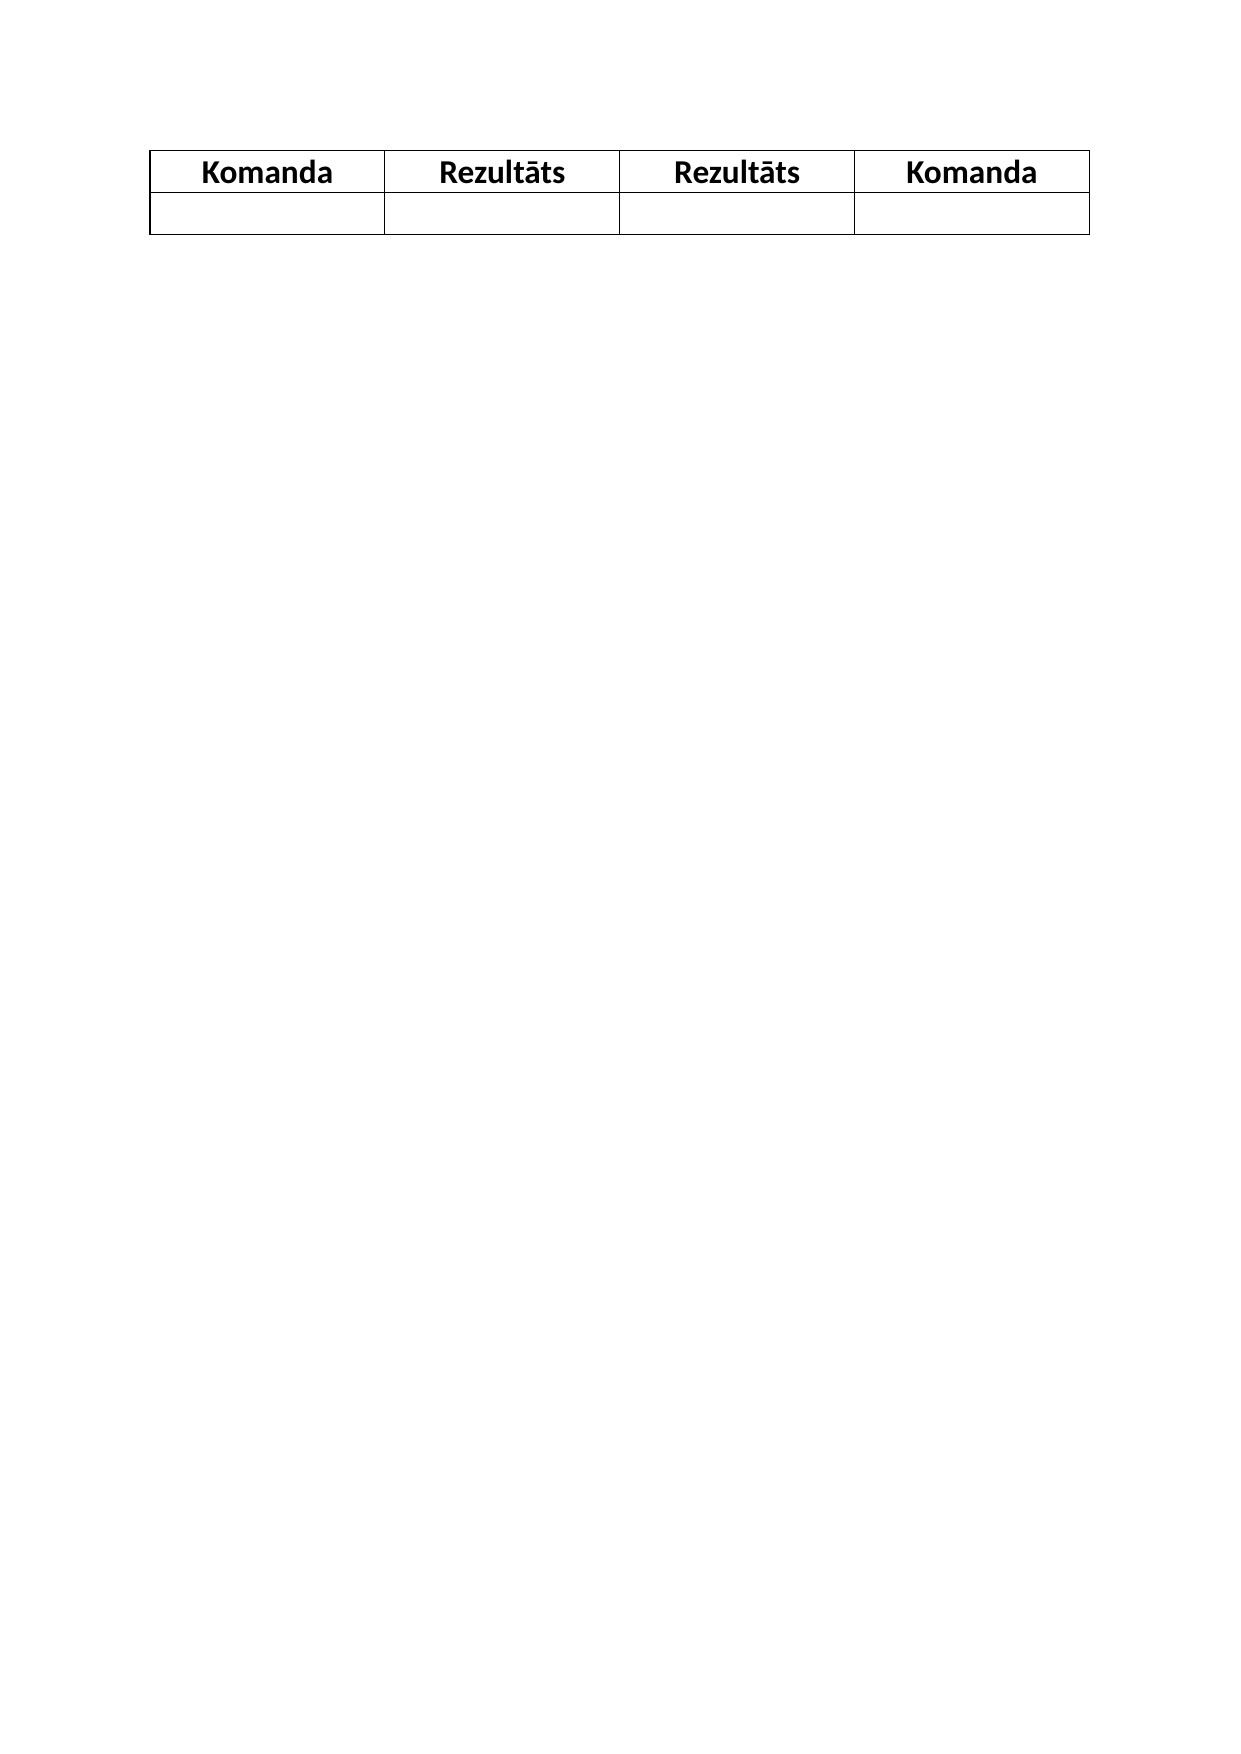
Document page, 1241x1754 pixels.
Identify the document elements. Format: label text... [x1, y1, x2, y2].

table_header Komanda [151, 151, 384, 192]
table_cell [385, 193, 619, 233]
table_cell [151, 193, 384, 233]
table_header Rezultāts [385, 151, 619, 192]
table_cell [620, 193, 854, 233]
table_header Rezultāts [620, 151, 854, 192]
table_header Komanda [855, 151, 1089, 192]
table_cell [855, 193, 1089, 233]
